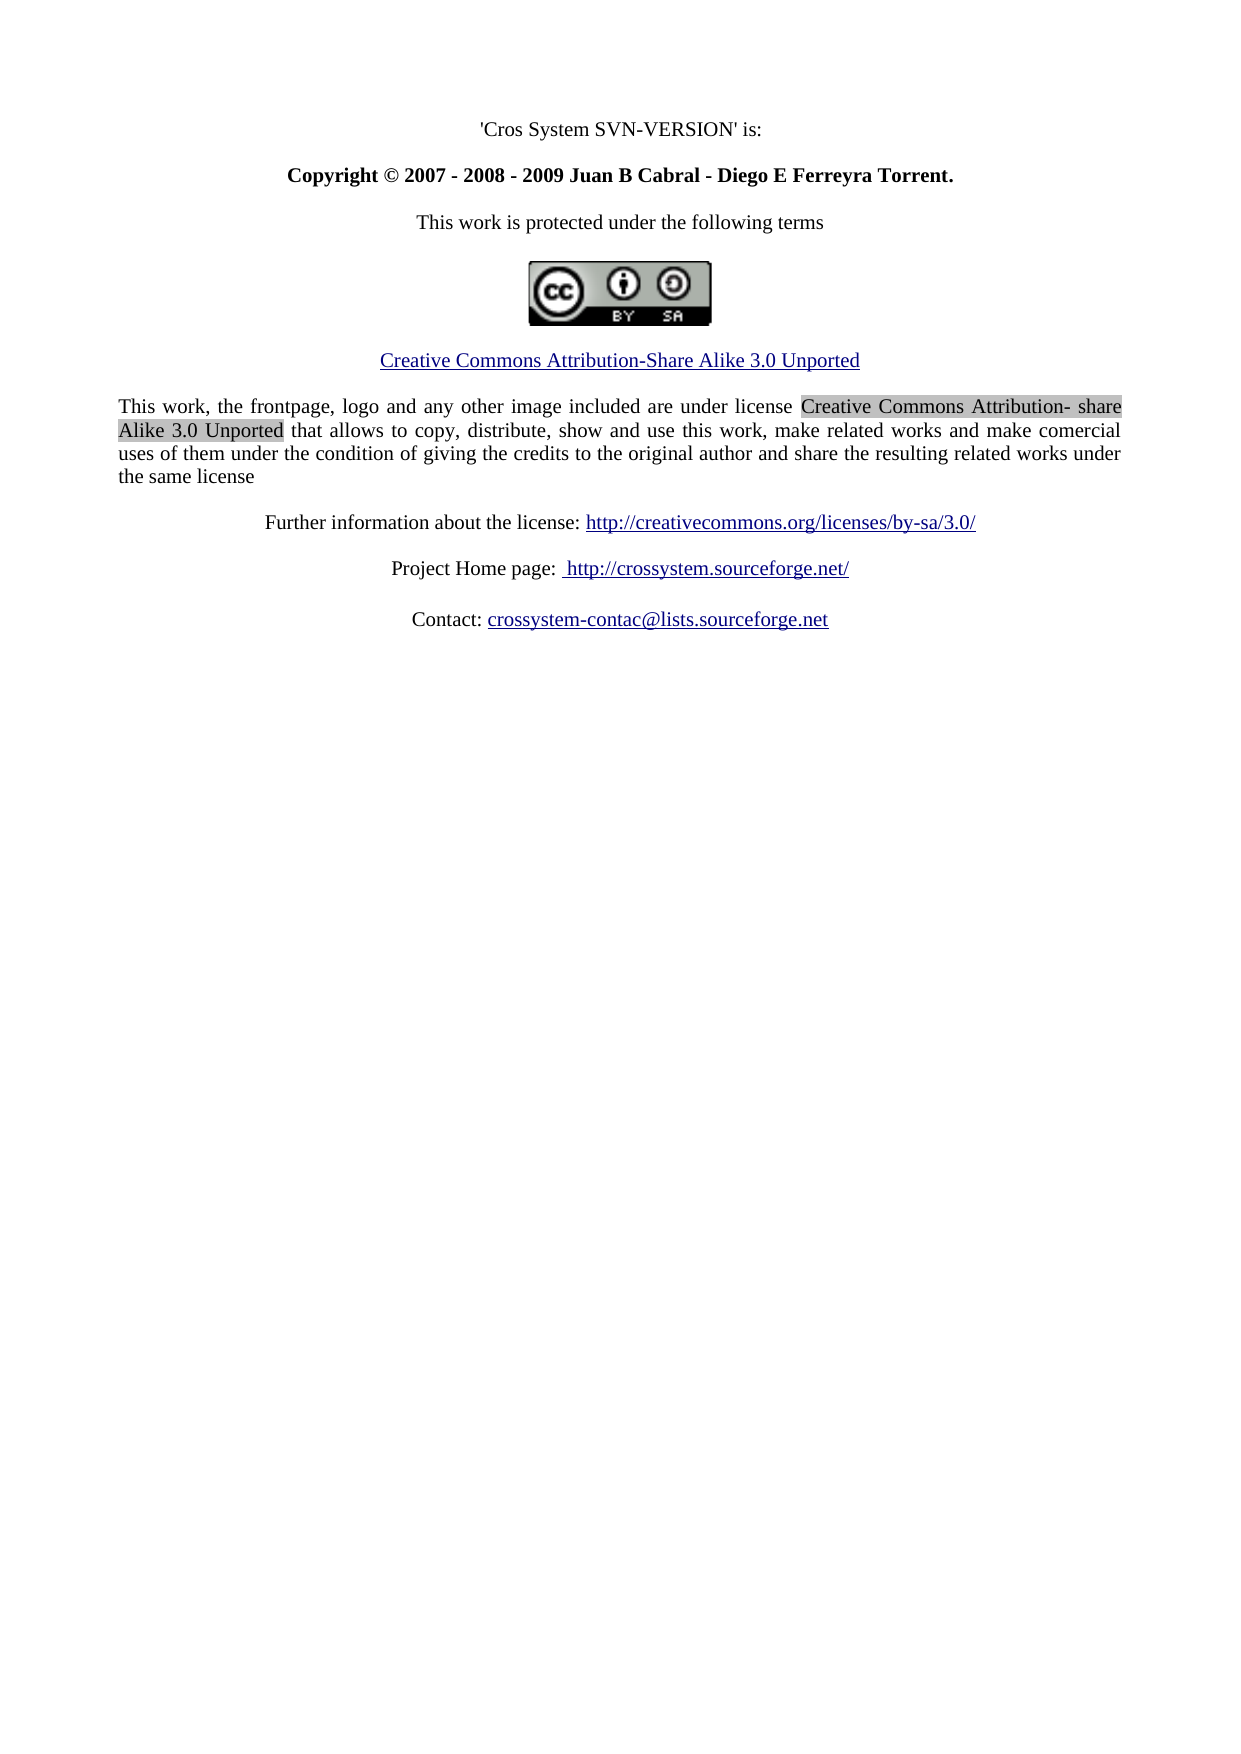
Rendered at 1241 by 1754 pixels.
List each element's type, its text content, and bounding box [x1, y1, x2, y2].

text Project Home page: http://crossystem.sourceforge.net/ [118, 557, 1122, 580]
text Copyright © 2007 - 2008 - 2009 Juan B Cabral - Diego E Ferreyra Torrent. [118, 164, 1122, 187]
text Further information about the license: http://creativecommons.org/licenses/by-sa/3.0/ [118, 511, 1122, 534]
picture [528, 261, 712, 326]
text Contact: crossystem-contac@lists.sourceforge.net [118, 608, 1122, 631]
text This work, the frontpage, logo and any other image included are under license Creative Commons Attribution- share Alike 3.0 Unported that allows to copy, distribute, show and use this work, make related works and make comercial uses of them under the condition of giving the credits to the original author and share the resulting related works under the same license [118, 395, 1122, 488]
text This work is protected under the following terms [118, 211, 1122, 234]
text 'Cros System SVN-VERSION' is: [118, 118, 1123, 141]
text Creative Commons Attribution-Share Alike 3.0 Unported [118, 349, 1122, 372]
